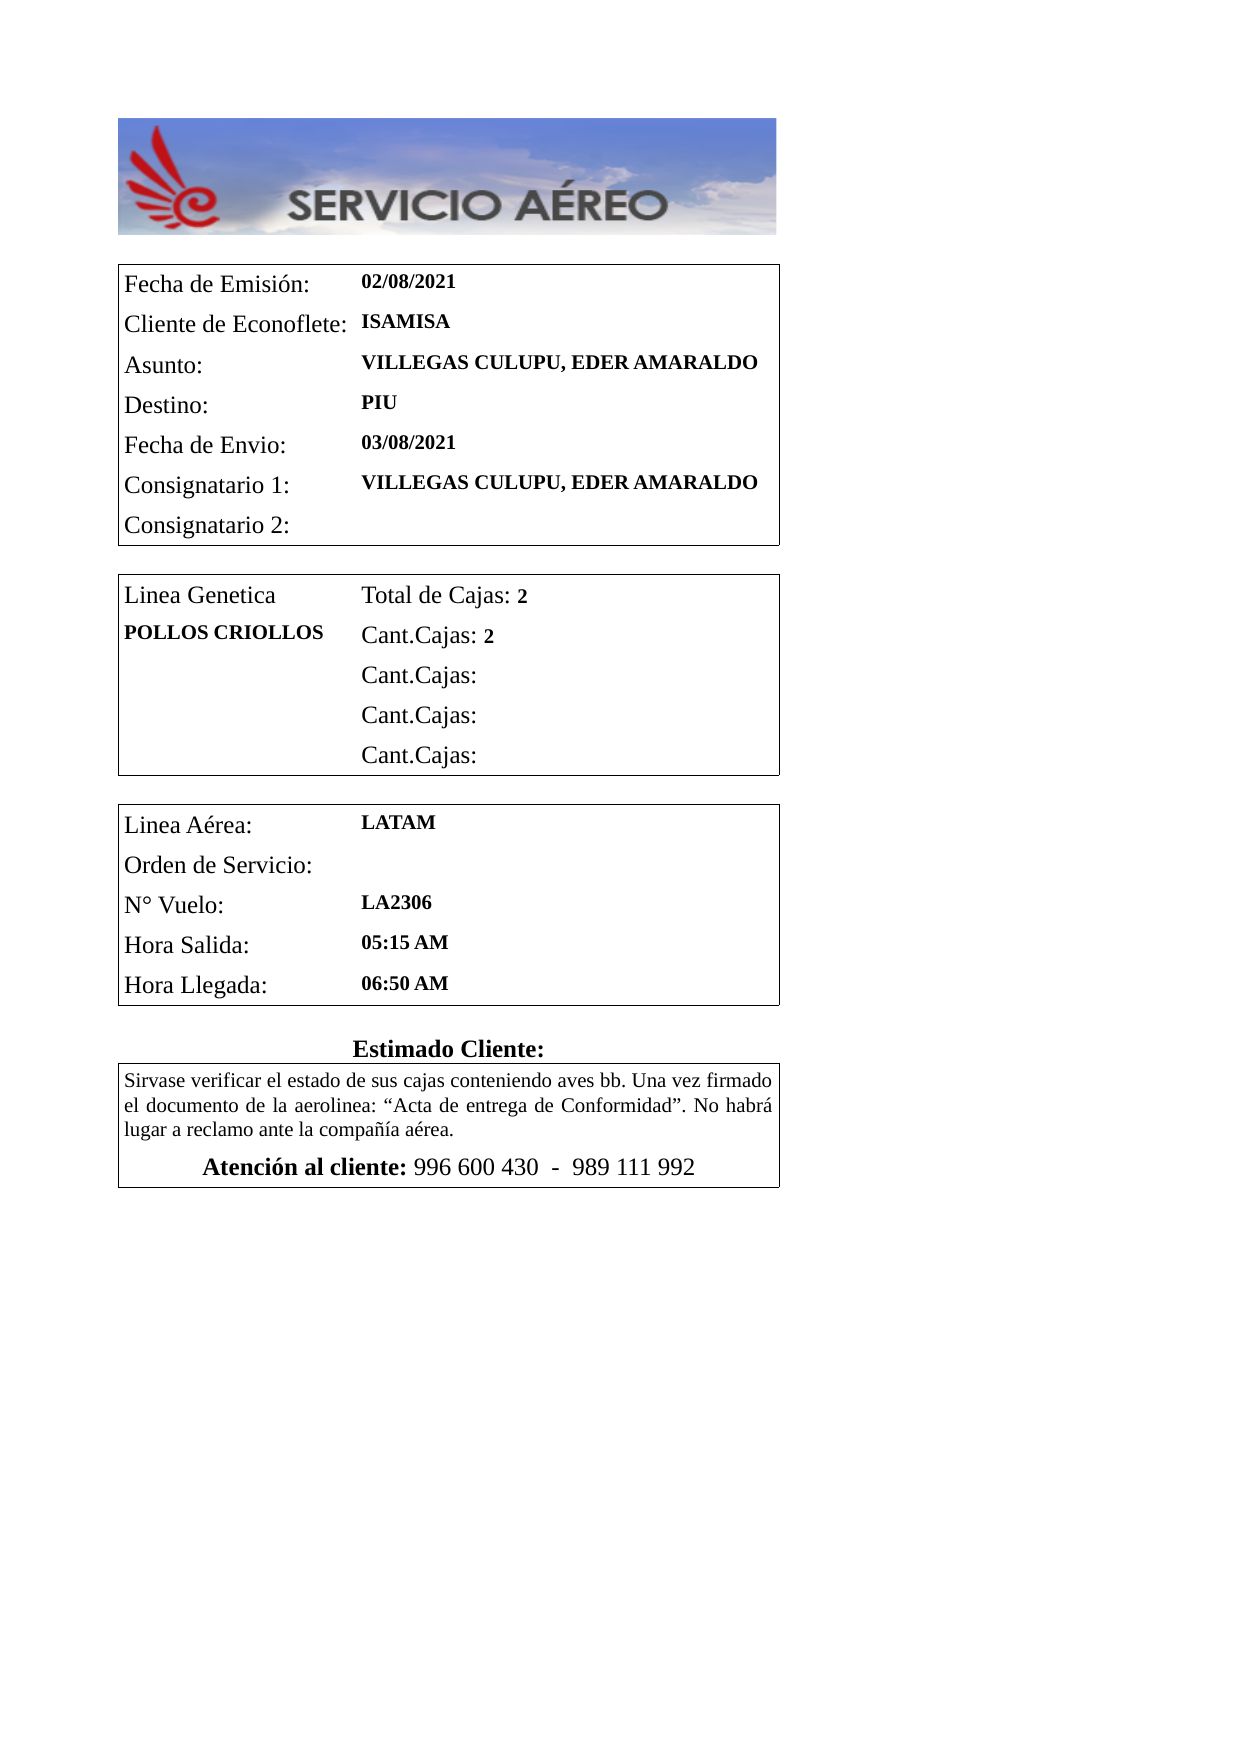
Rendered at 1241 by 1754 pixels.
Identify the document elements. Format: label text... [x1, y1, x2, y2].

table_cell [119, 695, 356, 735]
table_cell Cant.Cajas: 2 [356, 614, 779, 654]
table_cell Linea Genetica [119, 575, 356, 614]
table_cell 05:15 AM [356, 925, 779, 965]
table_cell Orden de Servicio: [119, 844, 356, 884]
table_cell Total de Cajas: 2 [356, 575, 779, 614]
table_cell LA2306 [356, 884, 779, 924]
table_cell Consignatario 2: [119, 505, 356, 545]
table_cell LATAM [356, 805, 779, 844]
table_cell Destino: [119, 384, 356, 424]
table_cell Cant.Cajas: [356, 654, 779, 694]
table_cell VILLEGAS CULUPU, EDER AMARALDO [356, 465, 779, 505]
table_cell [356, 776, 779, 804]
table_cell Fecha de Envio: [119, 424, 356, 464]
table_header Fecha de Emisión: [119, 265, 356, 304]
table_header 02/08/2021 [356, 265, 779, 304]
table_cell Estimado Cliente: [118, 1006, 779, 1063]
table_cell 03/08/2021 [356, 424, 779, 464]
table_cell ISAMISA [356, 304, 779, 344]
table_cell [356, 505, 779, 545]
table_cell Linea Aérea: [119, 805, 356, 844]
table_cell Asunto: [119, 344, 356, 384]
table_cell N° Vuelo: [119, 884, 356, 924]
picture [118, 118, 777, 235]
table_cell Consignatario 1: [119, 465, 356, 505]
table_cell [118, 776, 356, 804]
table_cell Cliente de Econoflete: [119, 304, 356, 344]
table_cell Hora Salida: [119, 925, 356, 965]
table_cell PIU [356, 384, 779, 424]
table_cell Hora Llegada: [119, 965, 356, 1005]
table_cell 06:50 AM [356, 965, 779, 1005]
table_cell [119, 735, 356, 775]
table_cell Cant.Cajas: [356, 735, 779, 775]
table_cell [118, 546, 356, 574]
table_cell [356, 844, 779, 884]
table_cell [356, 546, 779, 574]
table_cell Atención al cliente: 996 600 430 - 989 111 992 [119, 1146, 779, 1187]
table_cell Cant.Cajas: [356, 695, 779, 735]
table_cell POLLOS CRIOLLOS [119, 614, 356, 654]
table_cell VILLEGAS CULUPU, EDER AMARALDO [356, 344, 779, 384]
table_cell Sirvase verificar el estado de sus cajas conteniendo aves bb. Una vez firmado el documento de la aerolinea: “Acta de entrega de Conformidad”. No habrá lugar a reclamo ante la compañía aérea. [119, 1064, 779, 1146]
table_cell [119, 654, 356, 694]
